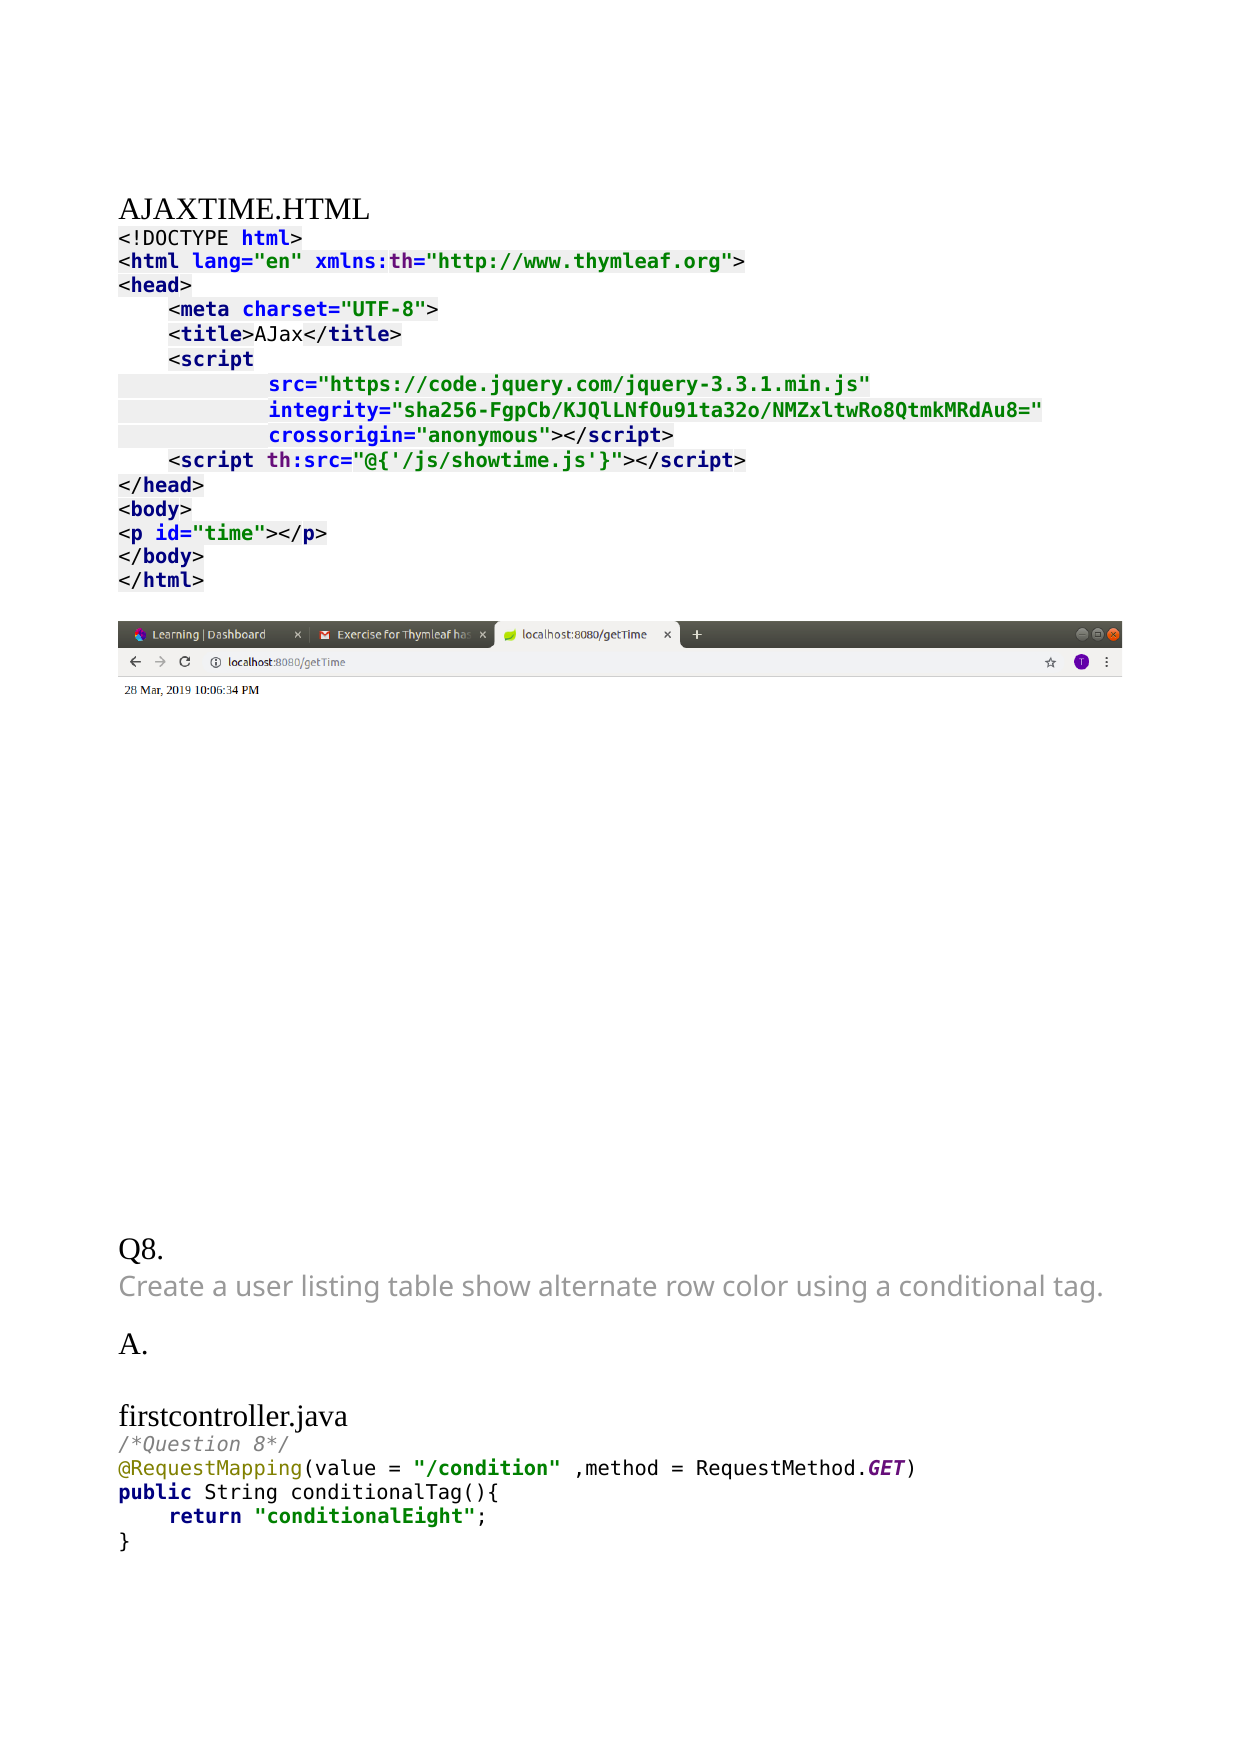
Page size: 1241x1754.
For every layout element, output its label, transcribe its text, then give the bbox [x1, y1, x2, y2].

text </head> [118, 474, 1122, 497]
text <head> [118, 273, 1122, 297]
text <body> [118, 497, 1122, 521]
text <!DOCTYPE html> [118, 226, 1122, 250]
text </html> [118, 569, 1122, 592]
text public String conditionalTag(){ [118, 1480, 1122, 1504]
text <title>AJax</title> [118, 322, 1122, 348]
text <html lang="en" xmlns:th="http://www.thymleaf.org"> [118, 250, 1122, 273]
text crossorigin="anonymous"></script> [118, 423, 1122, 448]
text src="https://code.jquery.com/jquery-3.3.1.min.js" [118, 373, 1122, 398]
text /*Question 8*/ [118, 1433, 1122, 1457]
text <script th:src="@{'/js/showtime.js'}"></script> [118, 448, 1122, 474]
text AJAXTIME.HTML [118, 190, 1122, 226]
text <meta charset="UTF-8"> [118, 297, 1122, 322]
picture [118, 621, 1123, 1195]
text A. [118, 1325, 1122, 1361]
text Q8. [118, 1230, 1122, 1266]
text Create a user listing table show alternate row color using a conditional tag. [118, 1266, 1122, 1305]
text </body> [118, 545, 1122, 569]
text integrity="sha256-FgpCb/KJQlLNfOu91ta32o/NMZxltwRo8QtmkMRdAu8=" [118, 398, 1122, 423]
text } [118, 1529, 1122, 1553]
text @RequestMapping(value = "/condition" ,method = RequestMethod.GET) [118, 1457, 1122, 1480]
text firstcontroller.java [118, 1397, 1122, 1433]
text <script [118, 348, 1122, 373]
text return "conditionalEight"; [118, 1504, 1122, 1529]
text <p id="time"></p> [118, 521, 1122, 545]
